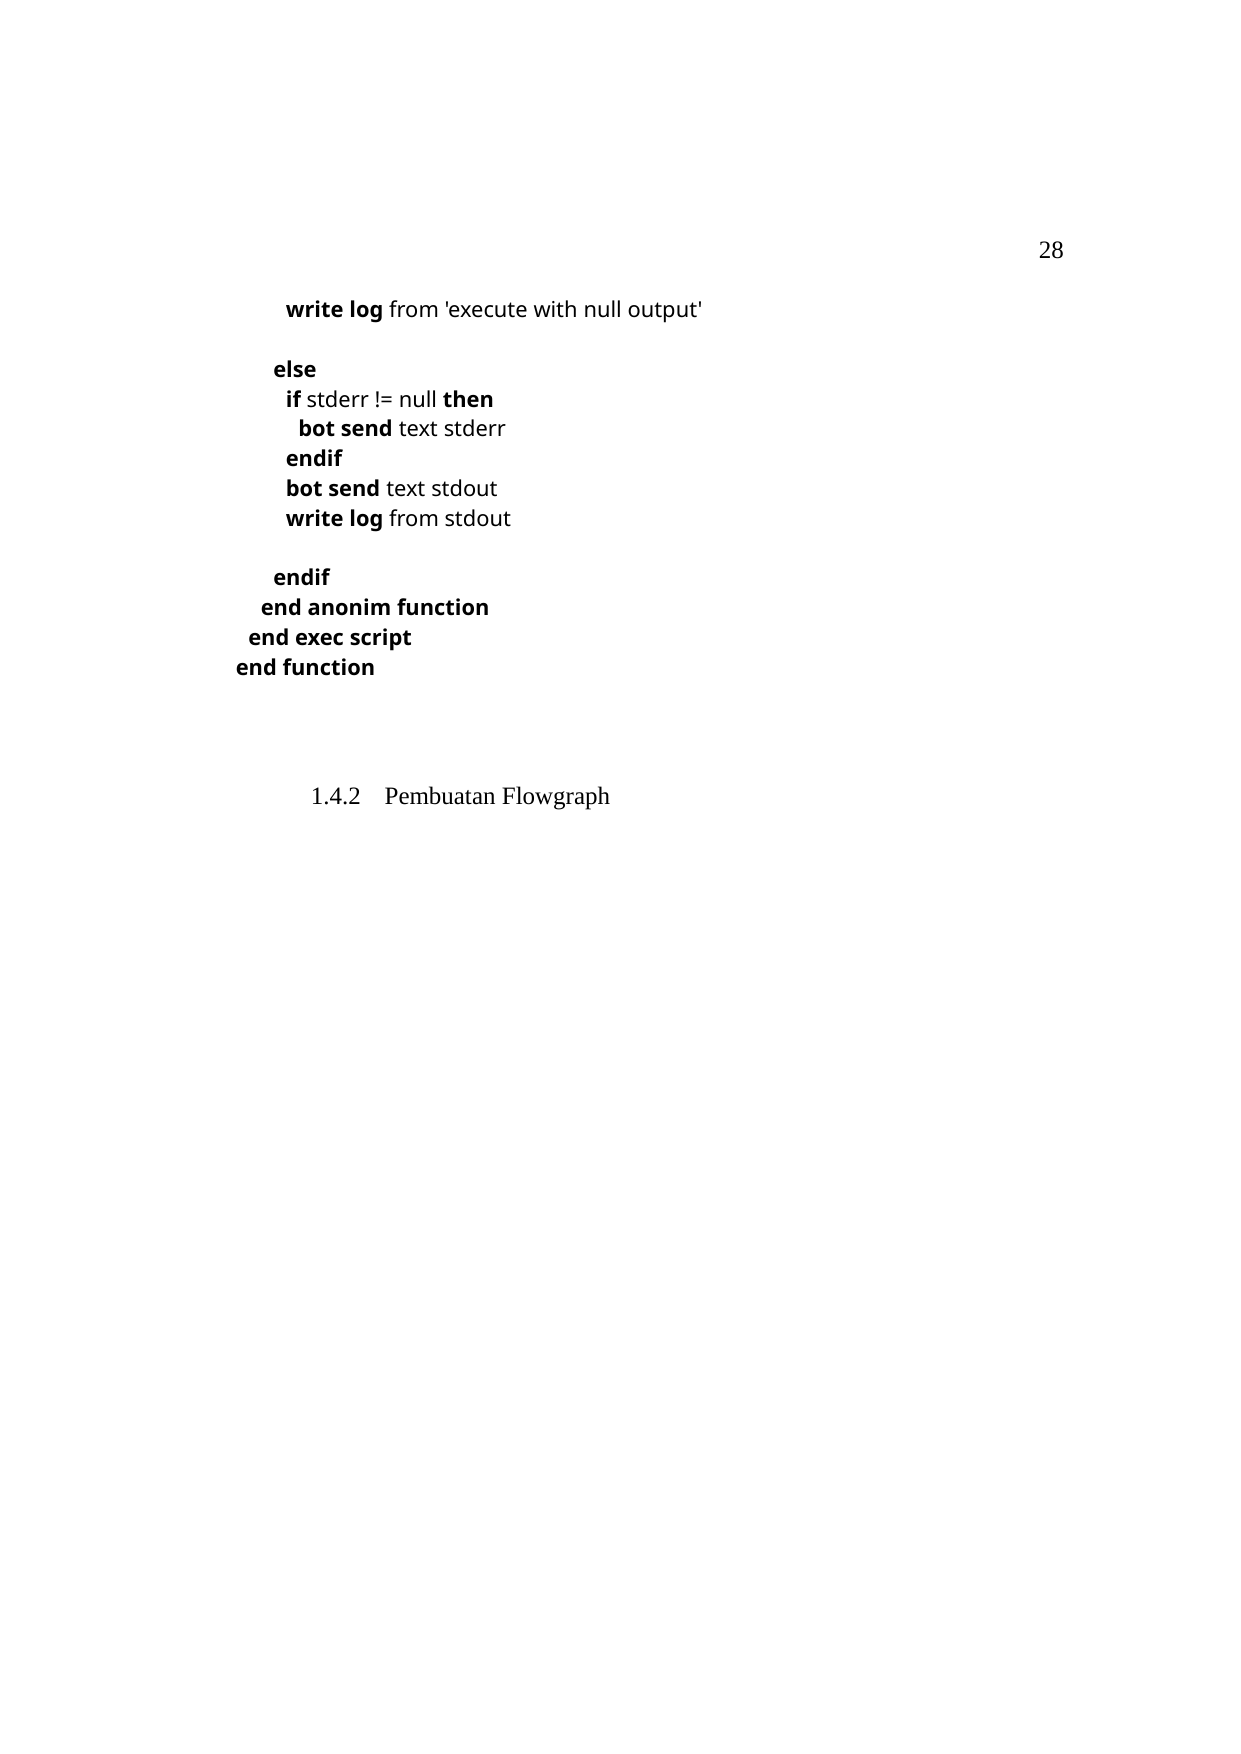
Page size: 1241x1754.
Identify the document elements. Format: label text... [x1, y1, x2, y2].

text end exec script [236, 622, 1063, 652]
text bot send text stdout [236, 473, 1063, 503]
text end anonim function [236, 592, 1063, 622]
text else [236, 354, 1063, 383]
text if stderr != null then [236, 383, 1063, 413]
subtitle Pembuatan Flowgraph [311, 781, 1063, 809]
text write log from stdout [236, 503, 1063, 532]
text bot send text stderr [236, 413, 1063, 443]
text endif [236, 443, 1063, 473]
text write log from 'execute with null output' [236, 294, 1063, 324]
text endif [236, 562, 1063, 592]
text end function [236, 652, 1063, 681]
